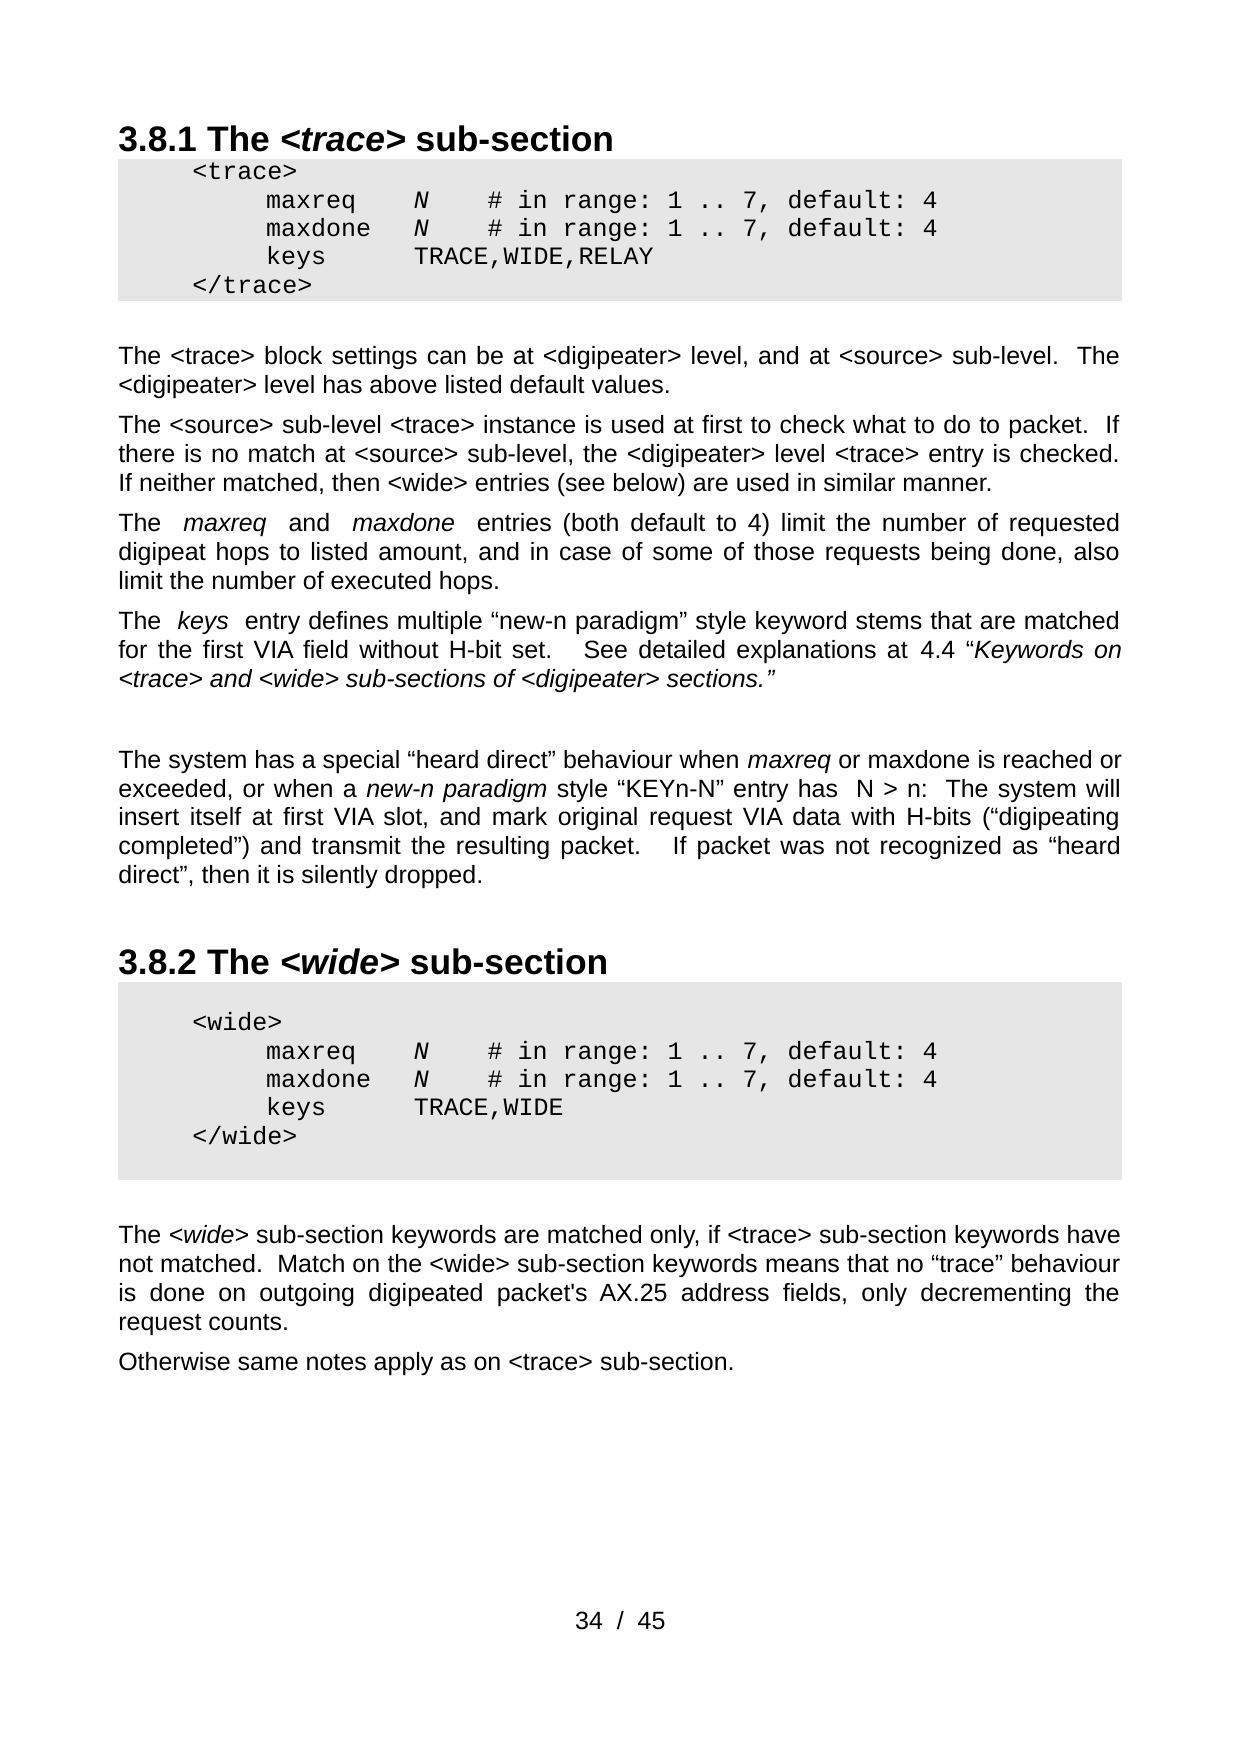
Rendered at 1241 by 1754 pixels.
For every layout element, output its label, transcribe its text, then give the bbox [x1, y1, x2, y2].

text The <trace> block settings can be at <digipeater> level, and at <source> sub-level. The <digipeater> level has above listed default values. [118, 341, 1122, 398]
text Otherwise same notes apply as on <trace> sub-section. [118, 1347, 1122, 1376]
text The system has a special “heard direct” behaviour when maxreq or maxdone is reached or exceeded, or when a new-n paradigm style “KEYn-N” entry has N > n: The system will insert itself at first VIA slot, and mark original request VIA data with H-bits (“digipeating completed”) and transmit the resulting packet. If packet was not recognized as “heard direct”, then it is silently dropped. [118, 745, 1122, 889]
text keys TRACE,WIDE,RELAY [118, 244, 1122, 272]
text maxdone N # in range: 1 .. 7, default: 4 [118, 216, 1122, 244]
text maxreq N # in range: 1 .. 7, default: 4 [118, 1038, 1122, 1067]
text </wide> [118, 1123, 1122, 1152]
text The <source> sub-level <trace> instance is used at first to check what to do to packet. If there is no match at <source> sub-level, the <digipeater> level <trace> entry is checked. If neither matched, then <wide> entries (see below) are used in similar manner. [118, 410, 1122, 497]
subtitle The <trace> sub-section [118, 118, 1122, 159]
subtitle The <wide> sub-section [118, 941, 1122, 982]
text <wide> [118, 1010, 1122, 1038]
text maxreq N # in range: 1 .. 7, default: 4 [118, 187, 1122, 216]
text The keys entry defines multiple “new-n paradigm” style keyword stems that are matched for the first VIA field without H-bit set. See detailed explanations at 4.4 “Keywords on <trace> and <wide> sub-sections of <digipeater> sections.” [118, 606, 1122, 693]
text keys TRACE,WIDE [118, 1095, 1122, 1123]
text maxdone N # in range: 1 .. 7, default: 4 [118, 1067, 1122, 1095]
text </trace> [118, 272, 1122, 301]
text <trace> [118, 159, 1122, 187]
text The maxreq and maxdone entries (both default to 4) limit the number of requested digipeat hops to listed amount, and in case of some of those requests being done, also limit the number of executed hops. [118, 508, 1122, 594]
text The <wide> sub-section keywords are matched only, if <trace> sub-section keywords have not matched. Match on the <wide> sub-section keywords means that no “trace” behaviour is done on outgoing digipeated packet's AX.25 address fields, only decrementing the request counts. [118, 1221, 1122, 1336]
